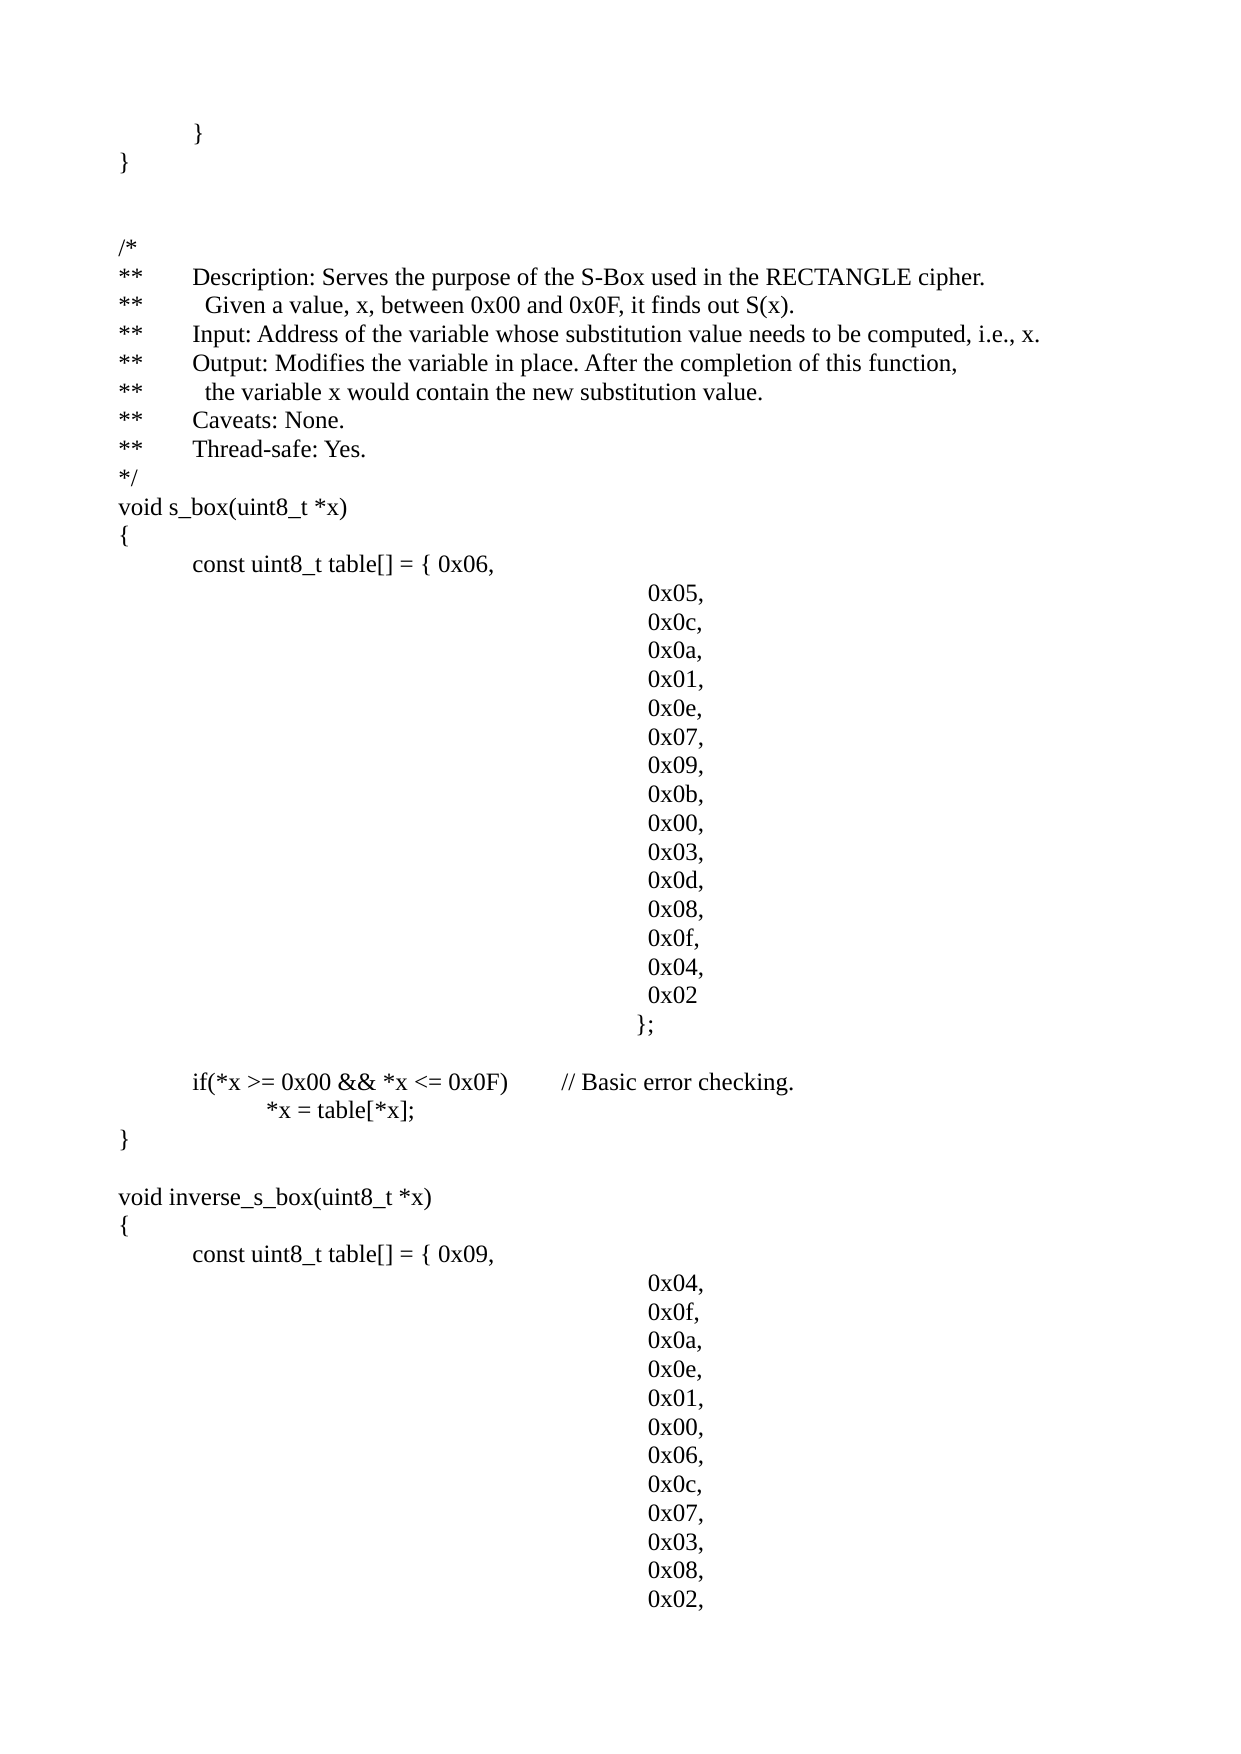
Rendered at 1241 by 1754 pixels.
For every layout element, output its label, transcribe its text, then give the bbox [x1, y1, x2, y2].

text 0x0f, [118, 923, 1122, 952]
text void s_box(uint8_t *x) [118, 492, 1122, 521]
text 0x03, [118, 837, 1122, 866]
text *x = table[*x]; [118, 1096, 1122, 1124]
text */ [118, 463, 1122, 492]
text 0x0c, [118, 607, 1122, 636]
text 0x03, [118, 1527, 1122, 1556]
text { [118, 521, 1122, 549]
text 0x01, [118, 664, 1122, 693]
text 0x0f, [118, 1297, 1122, 1326]
text }; [118, 1009, 1122, 1038]
text 0x00, [118, 808, 1122, 837]
text 0x02 [118, 981, 1122, 1009]
text ** Output: Modifies the variable in place. After the completion of this function, [118, 348, 1122, 377]
text ** Given a value, x, between 0x00 and 0x0F, it finds out S(x). [118, 291, 1122, 319]
text 0x07, [118, 722, 1122, 751]
text ** the variable x would contain the new substitution value. [118, 377, 1122, 406]
text 0x0d, [118, 866, 1122, 894]
text const uint8_t table[] = { 0x09, [118, 1239, 1122, 1268]
text 0x02, [118, 1584, 1122, 1613]
text 0x09, [118, 751, 1122, 779]
text } [118, 1124, 1122, 1153]
text 0x01, [118, 1383, 1122, 1412]
text ** Input: Address of the variable whose substitution value needs to be computed, i.e., x. [118, 319, 1122, 348]
text 0x0e, [118, 1354, 1122, 1383]
text 0x00, [118, 1412, 1122, 1441]
text ** Description: Serves the purpose of the S-Box used in the RECTANGLE cipher. [118, 262, 1122, 291]
text ** Caveats: None. [118, 406, 1122, 434]
text 0x0e, [118, 693, 1122, 722]
text 0x06, [118, 1441, 1122, 1469]
text 0x07, [118, 1498, 1122, 1527]
text 0x0b, [118, 779, 1122, 808]
text void inverse_s_box(uint8_t *x) [118, 1182, 1122, 1211]
text { [118, 1211, 1122, 1239]
text } [118, 118, 1122, 147]
text 0x0a, [118, 1326, 1122, 1354]
text 0x0a, [118, 636, 1122, 664]
text if(*x >= 0x00 && *x <= 0x0F) // Basic error checking. [118, 1067, 1122, 1096]
text 0x05, [118, 578, 1122, 607]
text const uint8_t table[] = { 0x06, [118, 549, 1122, 578]
text 0x04, [118, 1268, 1122, 1297]
text 0x08, [118, 894, 1122, 923]
text 0x08, [118, 1556, 1122, 1584]
text 0x0c, [118, 1469, 1122, 1498]
text 0x04, [118, 952, 1122, 981]
text } [118, 147, 1122, 176]
text ** Thread-safe: Yes. [118, 434, 1122, 463]
text /* [118, 233, 1122, 262]
